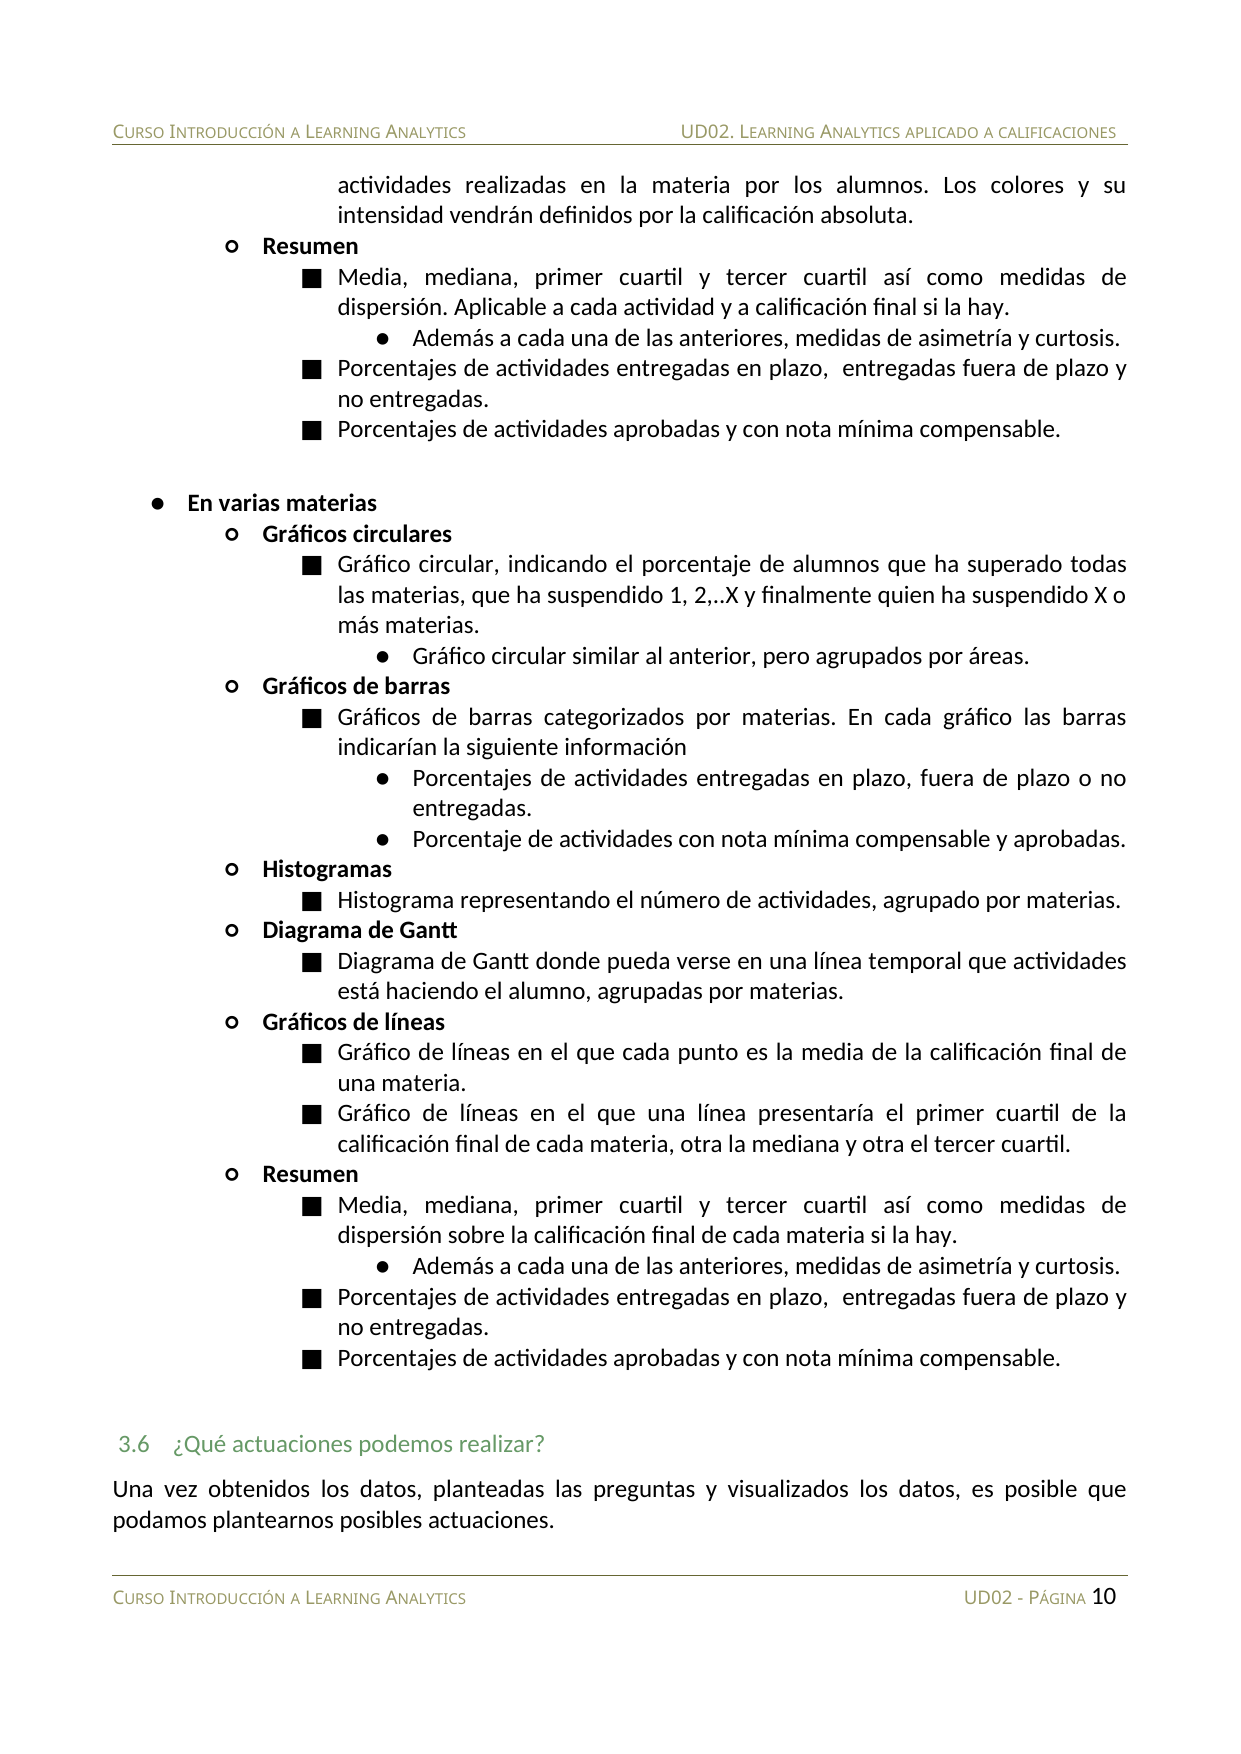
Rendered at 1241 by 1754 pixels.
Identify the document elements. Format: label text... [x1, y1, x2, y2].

list Gráficos circulares [225, 518, 1128, 548]
list Gráfico circular similar al anterior, pero agrupados por áreas. [375, 640, 1128, 670]
list Resumen [225, 1159, 1128, 1189]
list Gráfico circular, indicando el porcentaje de alumnos que ha superado todas las materias, que ha suspendido 1, 2,..X y finalmente quien ha suspendido X o más materias. [300, 548, 1128, 640]
subtitle ¿Qué actuaciones podemos realizar? [112, 1428, 1128, 1459]
list Porcentajes de actividades entregadas en plazo, fuera de plazo o no entregadas. [375, 762, 1128, 823]
list Diagrama de Gantt donde pueda verse en una línea temporal que actividades está haciendo el alumno, agrupadas por materias. [300, 945, 1128, 1006]
list Porcentajes de actividades aprobadas y con nota mínima compensable. [300, 1342, 1128, 1372]
list Además a cada una de las anteriores, medidas de asimetría y curtosis. [375, 322, 1128, 352]
list Porcentajes de actividades entregadas en plazo, entregadas fuera de plazo y no entregadas. [300, 1281, 1128, 1342]
list Media, mediana, primer cuartil y tercer cuartil así como medidas de dispersión. Aplicable a cada actividad y a calificación final si la hay. [300, 261, 1128, 322]
list Histogramas [225, 853, 1128, 884]
list Porcentajes de actividades entregadas en plazo, entregadas fuera de plazo y no entregadas. [300, 352, 1128, 413]
list actividades realizadas en la materia por los alumnos. Los colores y su intensidad vendrán definidos por la calificación absoluta. [300, 169, 1128, 230]
list Histograma representando el número de actividades, agrupado por materias. [300, 884, 1128, 914]
list Resumen [225, 230, 1128, 261]
list En varias materias [150, 487, 1128, 518]
list Gráficos de barras categorizados por materias. En cada gráfico las barras indicarían la siguiente información [300, 701, 1128, 762]
list Diagrama de Gantt [225, 914, 1128, 945]
list Porcentaje de actividades con nota mínima compensable y aprobadas. [375, 823, 1128, 853]
list Media, mediana, primer cuartil y tercer cuartil así como medidas de dispersión sobre la calificación final de cada materia si la hay. [300, 1189, 1128, 1250]
text Una vez obtenidos los datos, planteadas las preguntas y visualizados los datos, es posible que podamos plantearnos posibles actuaciones. [112, 1473, 1128, 1534]
list Gráfico de líneas en el que una línea presentaría el primer cuartil de la calificación final de cada materia, otra la mediana y otra el tercer cuartil. [300, 1098, 1128, 1159]
list Además a cada una de las anteriores, medidas de asimetría y curtosis. [375, 1250, 1128, 1281]
list Gráfico de líneas en el que cada punto es la media de la calificación final de una materia. [300, 1037, 1128, 1098]
list Porcentajes de actividades aprobadas y con nota mínima compensable. [300, 413, 1128, 444]
list Gráficos de barras [225, 670, 1128, 701]
list Gráficos de líneas [225, 1006, 1128, 1037]
